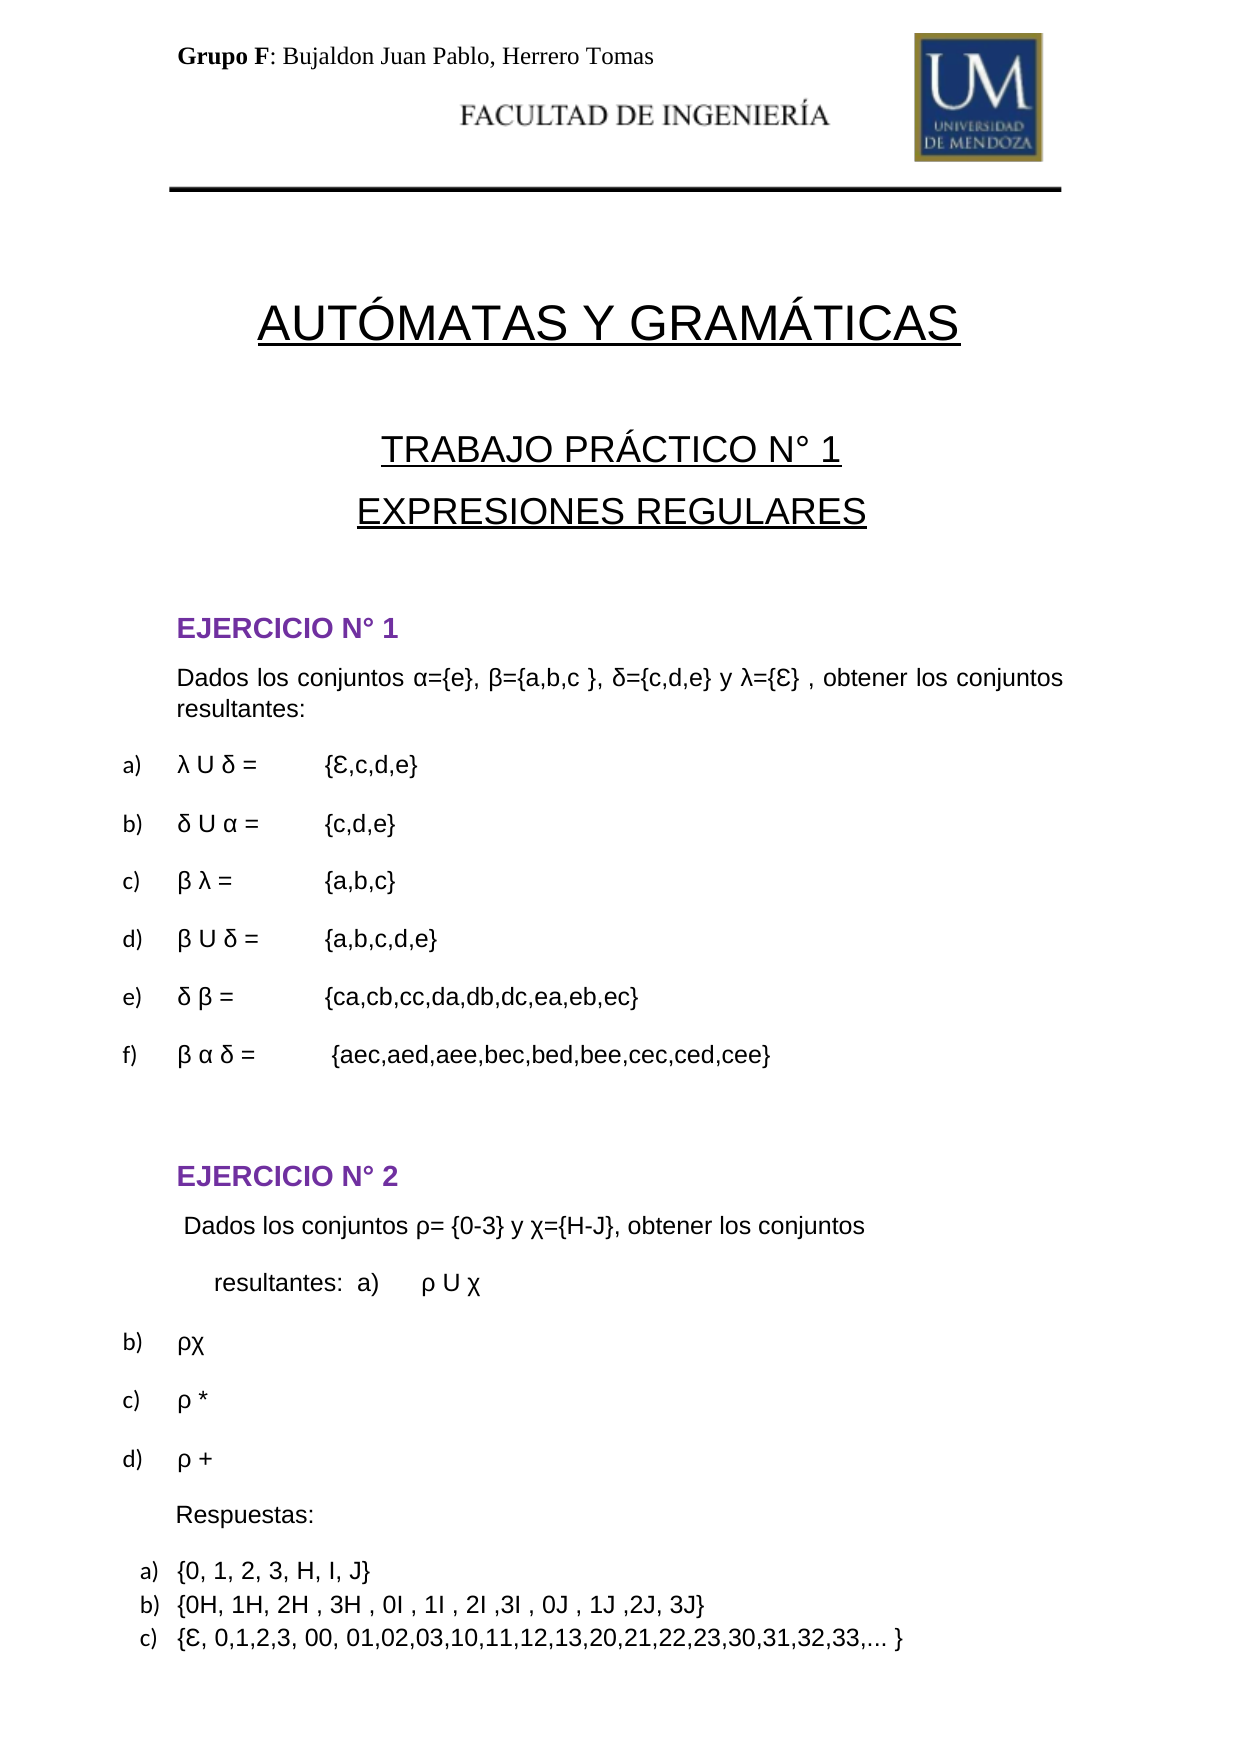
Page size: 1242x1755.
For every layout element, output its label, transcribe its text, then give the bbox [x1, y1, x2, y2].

subtitle EJERCICIO N° 2 [176, 1159, 1076, 1193]
list ρ * [122, 1384, 1064, 1415]
list β U δ = {a,b,c,d,e} [122, 923, 1064, 954]
list β α δ = {aec,aed,aee,bec,bed,bee,cec,ced,cee} [122, 1039, 1064, 1069]
text Dados los conjuntos ρ= {0-3} y χ={H-J}, obtener los conjuntos [176, 1211, 1064, 1240]
list β λ = {a,b,c} [122, 866, 1064, 896]
list ρχ [122, 1326, 1064, 1356]
list δ U α = {c,d,e} [122, 808, 1064, 838]
list {0, 1, 2, 3, H, I, J} [139, 1555, 1064, 1586]
text Respuestas: [175, 1500, 1076, 1529]
text resultantes: a) ρ U χ [214, 1268, 1064, 1297]
text TRABAJO PRÁCTICO N° 1 [177, 427, 1062, 471]
list λ U δ = {Ɛ,c,d,e} [122, 749, 1064, 780]
list {Ɛ, 0,1,2,3, 00, 01,02,03,10,11,12,13,20,21,22,23,30,31,32,33,... } [139, 1622, 1064, 1653]
list {0H, 1H, 2H , 3H , 0I , 1I , 2I ,3I , 0J , 1J ,2J, 3J} [139, 1589, 1064, 1619]
text EXPRESIONES REGULARES [177, 489, 1064, 532]
list δ β = {ca,cb,cc,da,db,dc,ea,eb,ec} [122, 981, 1064, 1012]
list ρ + [122, 1443, 1064, 1473]
text AUTÓMATAS Y GRAMÁTICAS [177, 293, 1062, 351]
subtitle EJERCICIO N° 1 [176, 611, 1076, 644]
text Dados los conjuntos α={e}, β={a,b,c }, δ={c,d,e} y λ={Ɛ} , obtener los conjuntos resultantes: [176, 663, 1064, 723]
